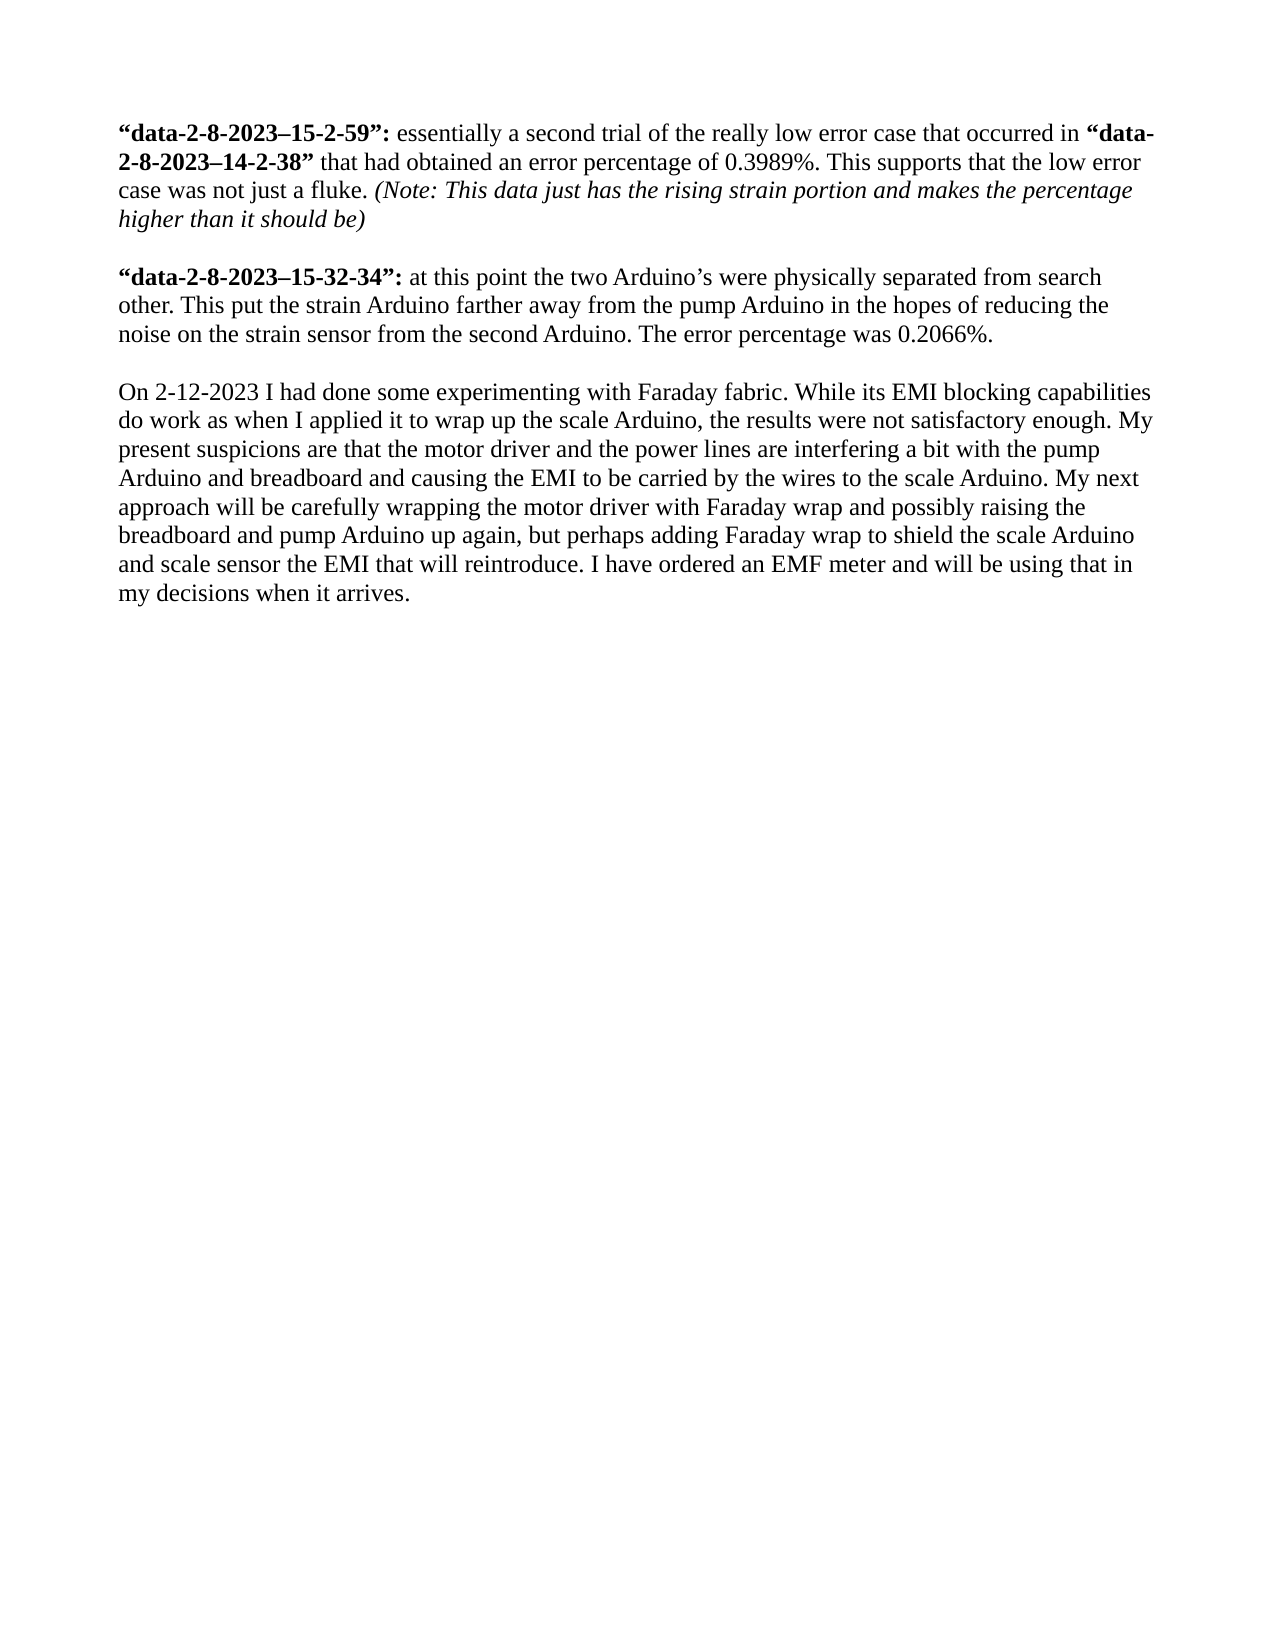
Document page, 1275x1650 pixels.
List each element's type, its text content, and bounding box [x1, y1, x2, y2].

text “data-2-8-2023–15-32-34”: at this point the two Arduino’s were physically separated from search other. This put the strain Arduino farther away from the pump Arduino in the hopes of reducing the noise on the strain sensor from the second Arduino. The error percentage was 0.2066%. [118, 262, 1157, 348]
text On 2-12-2023 I had done some experimenting with Faraday fabric. While its EMI blocking capabilities do work as when I applied it to wrap up the scale Arduino, the results were not satisfactory enough. My present suspicions are that the motor driver and the power lines are interfering a bit with the pump Arduino and breadboard and causing the EMI to be carried by the wires to the scale Arduino. My next approach will be carefully wrapping the motor driver with Faraday wrap and possibly raising the breadboard and pump Arduino up again, but perhaps adding Faraday wrap to shield the scale Arduino and scale sensor the EMI that will reintroduce. I have ordered an EMF meter and will be using that in my decisions when it arrives. [118, 377, 1157, 607]
text “data-2-8-2023–15-2-59”: essentially a second trial of the really low error case that occurred in “data-2-8-2023–14-2-38” that had obtained an error percentage of 0.3989%. This supports that the low error case was not just a fluke. (Note: This data just has the rising strain portion and makes the percentage higher than it should be) [118, 118, 1157, 233]
